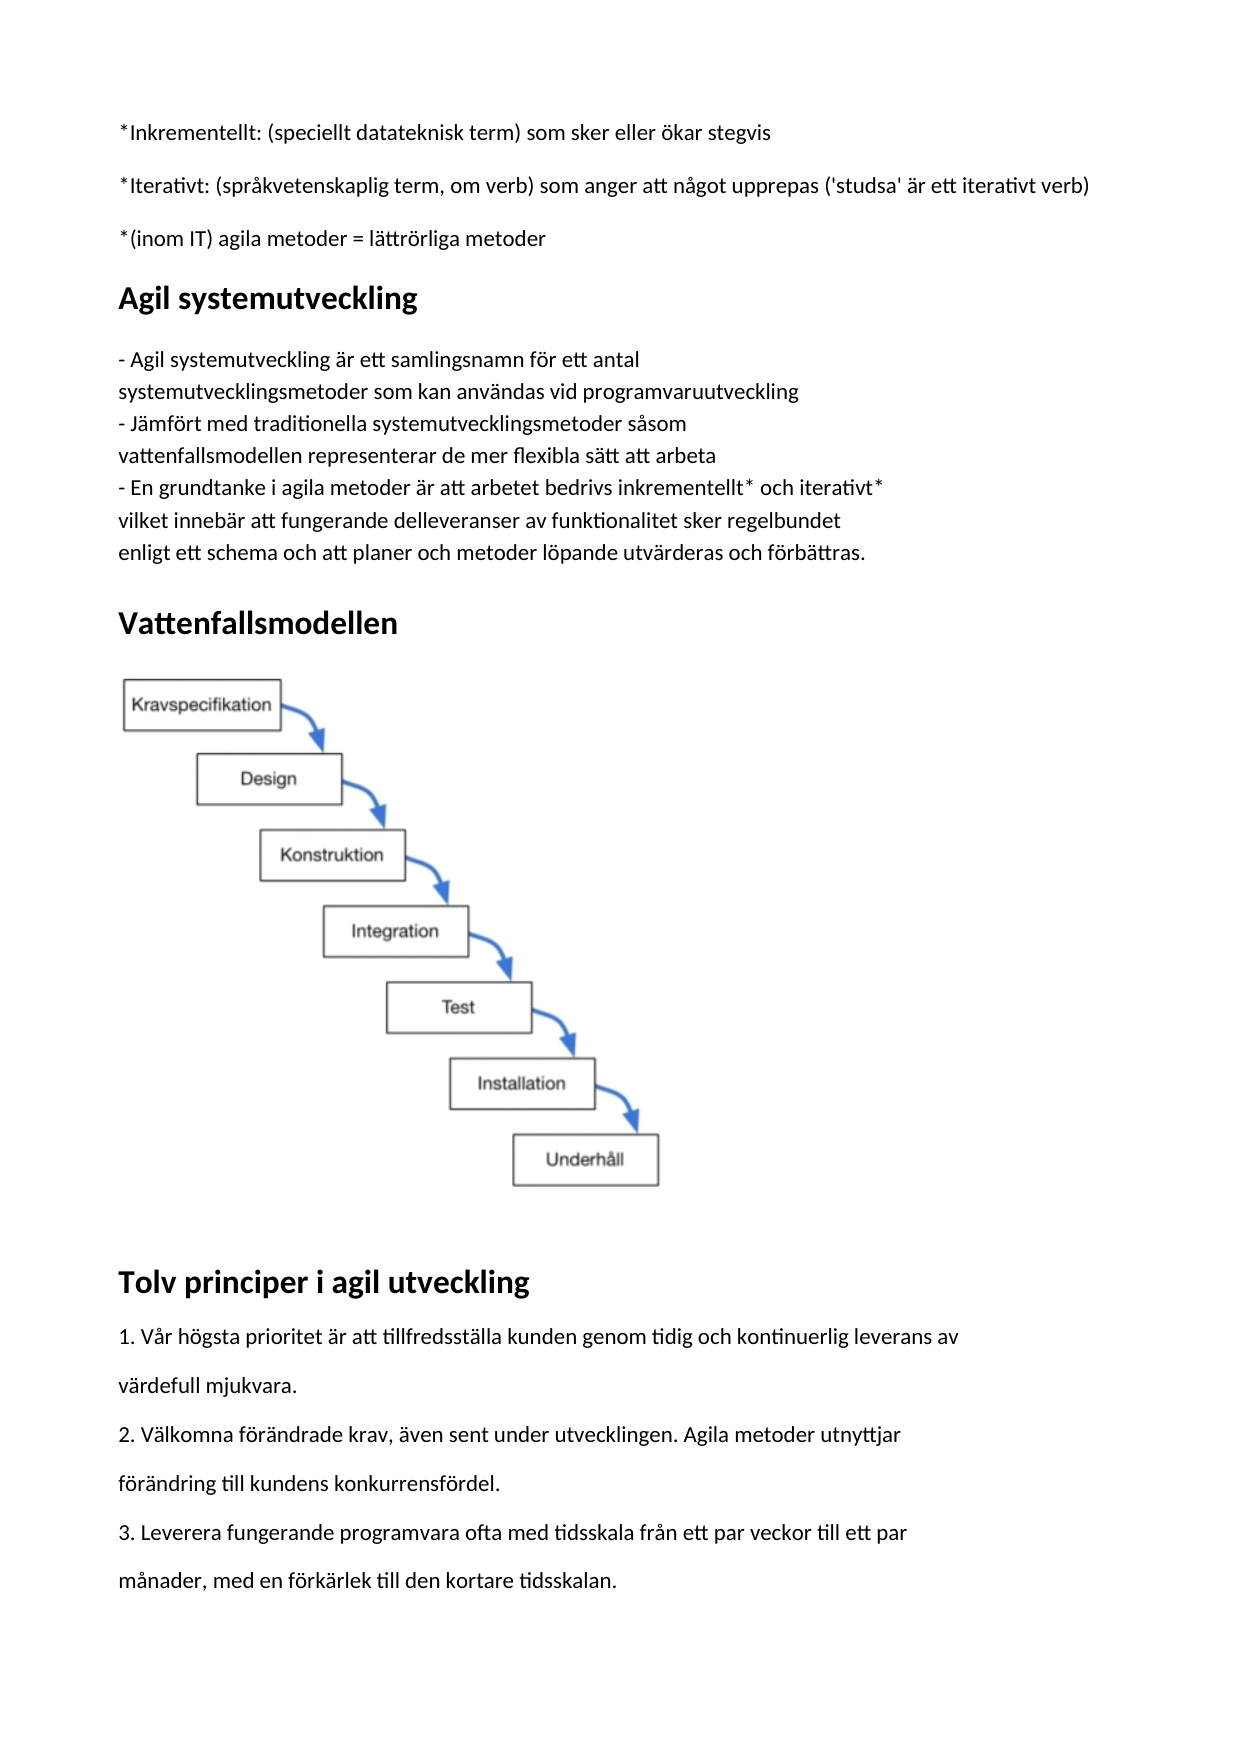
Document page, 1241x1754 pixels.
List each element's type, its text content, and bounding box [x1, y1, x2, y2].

text - Jämfört med traditionella systemutvecklingsmetoder såsom [118, 409, 1122, 437]
text systemutvecklingsmetoder som kan användas vid programvaruutveckling [118, 377, 1122, 405]
text vilket innebär att fungerande delleveranser av funktionalitet sker regelbundet [118, 506, 1122, 534]
text 3. Leverera fungerande programvara ofta med tidsskala från ett par veckor till ett par [118, 1518, 1122, 1546]
text *Inkrementellt: (speciellt datateknisk term) som sker eller ökar stegvis [118, 118, 1122, 146]
text månader, med en förkärlek till den kortare tidsskalan. [118, 1567, 1122, 1595]
text förändring till kundens konkurrensfördel. [118, 1469, 1122, 1497]
text *Iterativt: (språkvetenskaplig term, om verb) som anger att något upprepas ('studsa' är ett iterativt verb) [118, 171, 1122, 199]
text vattenfallsmodellen representerar de mer flexibla sätt att arbeta [118, 441, 1122, 469]
text Tolv principer i agil utveckling [118, 1261, 1122, 1302]
text värdefull mjukvara. [118, 1371, 1122, 1399]
text Vattenfallsmodellen [118, 602, 1122, 643]
text enligt ett schema och att planer och metoder löpande utvärderas och förbättras. [118, 538, 1122, 566]
text 1. Vår högsta prioritet är att tillfredsställa kunden genom tidig och kontinuerlig leverans av [118, 1322, 1122, 1350]
text *(inom IT) agila metoder = lättrörliga metoder [118, 224, 1122, 252]
text - En grundtanke i agila metoder är att arbetet bedrivs inkrementellt* och iterativt* [118, 473, 1122, 502]
text 2. Välkomna förändrade krav, även sent under utvecklingen. Agila metoder utnyttjar [118, 1420, 1122, 1448]
text - Agil systemutveckling är ett samlingsnamn för ett antal [118, 345, 1122, 373]
text Agil systemutveckling [118, 277, 1122, 318]
